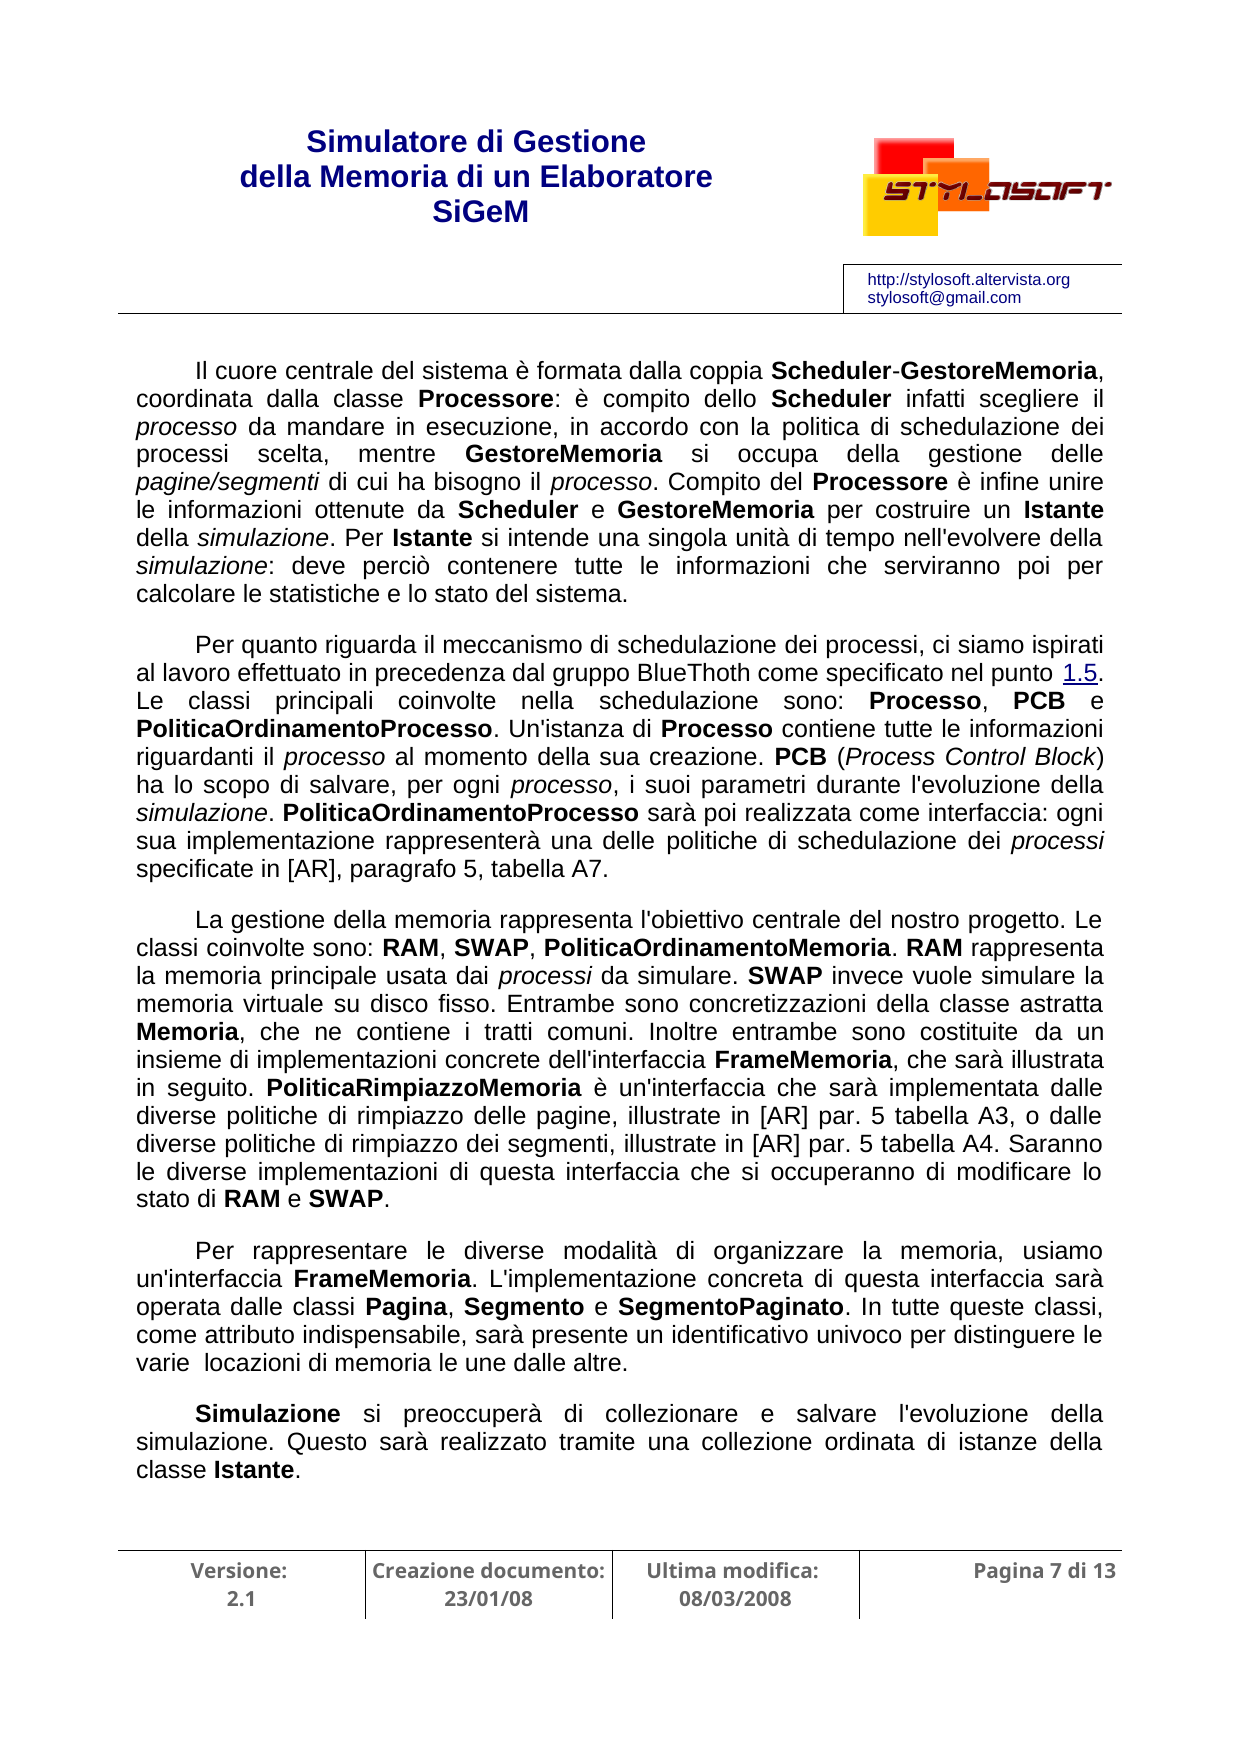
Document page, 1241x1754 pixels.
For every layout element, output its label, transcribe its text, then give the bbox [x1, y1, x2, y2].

text Per quanto riguarda il meccanismo di schedulazione dei processi, ci siamo ispirati al lavoro effettuato in precedenza dal gruppo BlueThoth come specificato nel punto 1.5. Le classi principali coinvolte nella schedulazione sono: Processo, PCB e PoliticaOrdinamentoProcesso. Un'istanza di Processo contiene tutte le informazioni riguardanti il processo al momento della sua creazione. PCB (Process Control Block) ha lo scopo di salvare, per ogni processo, i suoi parametri durante l'evoluzione della simulazione. PoliticaOrdinamentoProcesso sarà poi realizzata come interfaccia: ogni sua implementazione rappresenterà una delle politiche di schedulazione dei processi specificate in [AR], paragrafo 5, tabella A7. [136, 631, 1104, 883]
text La gestione della memoria rappresenta l'obiettivo centrale del nostro progetto. Le classi coinvolte sono: RAM, SWAP, PoliticaOrdinamentoMemoria. RAM rappresenta la memoria principale usata dai processi da simulare. SWAP invece vuole simulare la memoria virtuale su disco fisso. Entrambe sono concretizzazioni della classe astratta Memoria, che ne contiene i tratti comuni. Inoltre entrambe sono costituite da un insieme di implementazioni concrete dell'interfaccia FrameMemoria, che sarà illustrata in seguito. PoliticaRimpiazzoMemoria è un'interfaccia che sarà implementata dalle diverse politiche di rimpiazzo delle pagine, illustrate in [AR] par. 5 tabella A3, o dalle diverse politiche di rimpiazzo dei segmenti, illustrate in [AR] par. 5 tabella A4. Saranno le diverse implementazioni di questa interfaccia che si occuperanno di modificare lo stato di RAM e SWAP. [136, 906, 1104, 1213]
picture [848, 123, 1117, 247]
text Simulazione si preoccuperà di collezionare e salvare l'evoluzione della simulazione. Questo sarà realizzato tramite una collezione ordinata di istanze della classe Istante. [136, 1400, 1104, 1484]
text Per rappresentare le diverse modalità di organizzare la memoria, usiamo un'interfaccia FrameMemoria. L'implementazione concreta di questa interfaccia sarà operata dalle classi Pagina, Segmento e SegmentoPaginato. In tutte queste classi, come attributo indispensabile, sarà presente un identificativo univoco per distinguere le varie locazioni di memoria le une dalle altre. [136, 1237, 1104, 1376]
text Il cuore centrale del sistema è formata dalla coppia Scheduler-GestoreMemoria, coordinata dalla classe Processore: è compito dello Scheduler infatti scegliere il processo da mandare in esecuzione, in accordo con la politica di schedulazione dei processi scelta, mentre GestoreMemoria si occupa della gestione delle pagine/segmenti di cui ha bisogno il processo. Compito del Processore è infine unire le informazioni ottenute da Scheduler e GestoreMemoria per costruire un Istante della simulazione. Per Istante si intende una singola unità di tempo nell'evolvere della simulazione: deve perciò contenere tutte le informazioni che serviranno poi per calcolare le statistiche e lo stato del sistema. [136, 357, 1104, 608]
